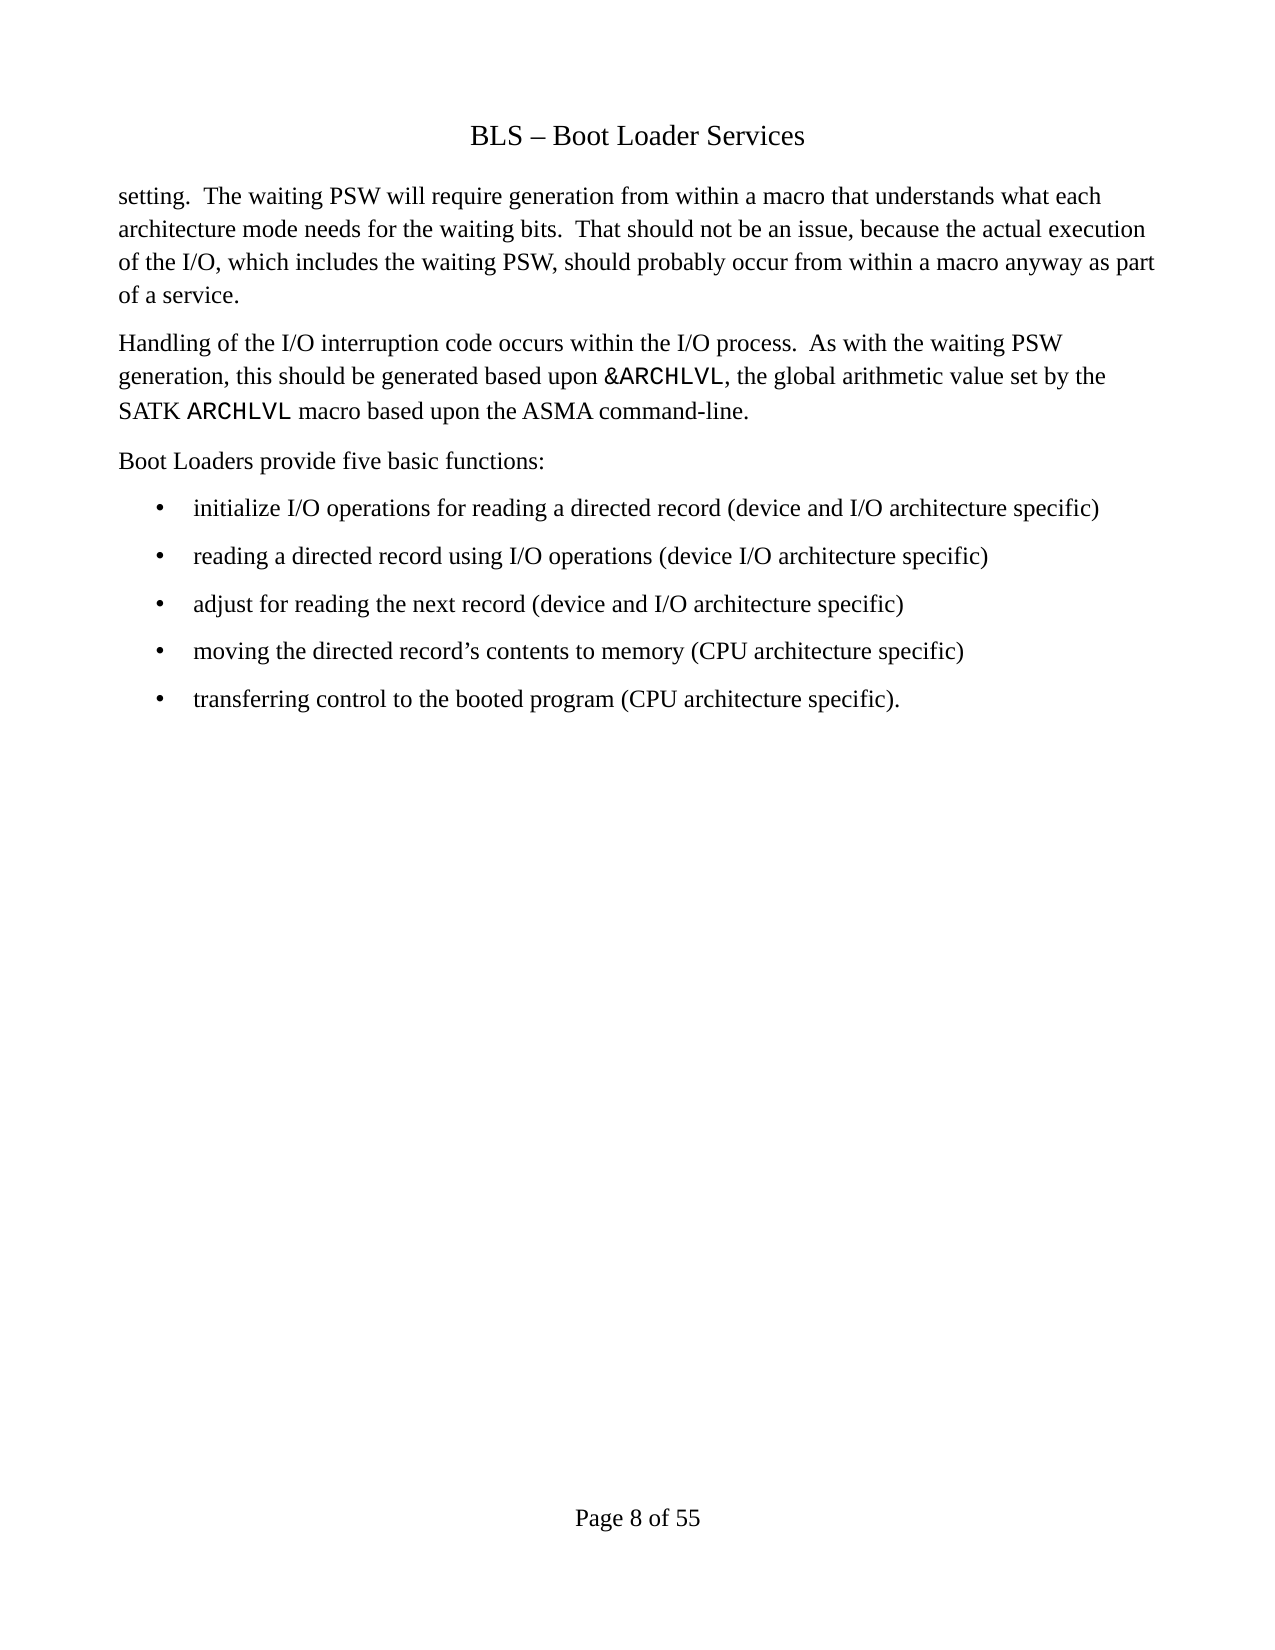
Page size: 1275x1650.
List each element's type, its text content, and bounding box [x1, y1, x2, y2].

list initialize I/O operations for reading a directed record (device and I/O architecture specific) [156, 493, 1157, 522]
list adjust for reading the next record (device and I/O architecture specific) [156, 589, 1157, 617]
list transferring control to the booted program (CPU architecture specific). [156, 684, 1157, 713]
text Boot Loaders provide five basic functions: [118, 446, 1157, 475]
text setting. The waiting PSW will require generation from within a macro that understands what each architecture mode needs for the waiting bits. That should not be an issue, because the actual execution of the I/O, which includes the waiting PSW, should probably occur from within a macro anyway as part of a service. [118, 181, 1157, 309]
text Handling of the I/O interruption code occurs within the I/O process. As with the waiting PSW generation, this should be generated based upon &ARCHLVL, the global arithmetic value set by the SATK ARCHLVL macro based upon the ASMA command-line. [118, 328, 1157, 427]
list reading a directed record using I/O operations (device I/O architecture specific) [156, 541, 1157, 570]
list moving the directed record’s contents to memory (CPU architecture specific) [156, 636, 1157, 665]
